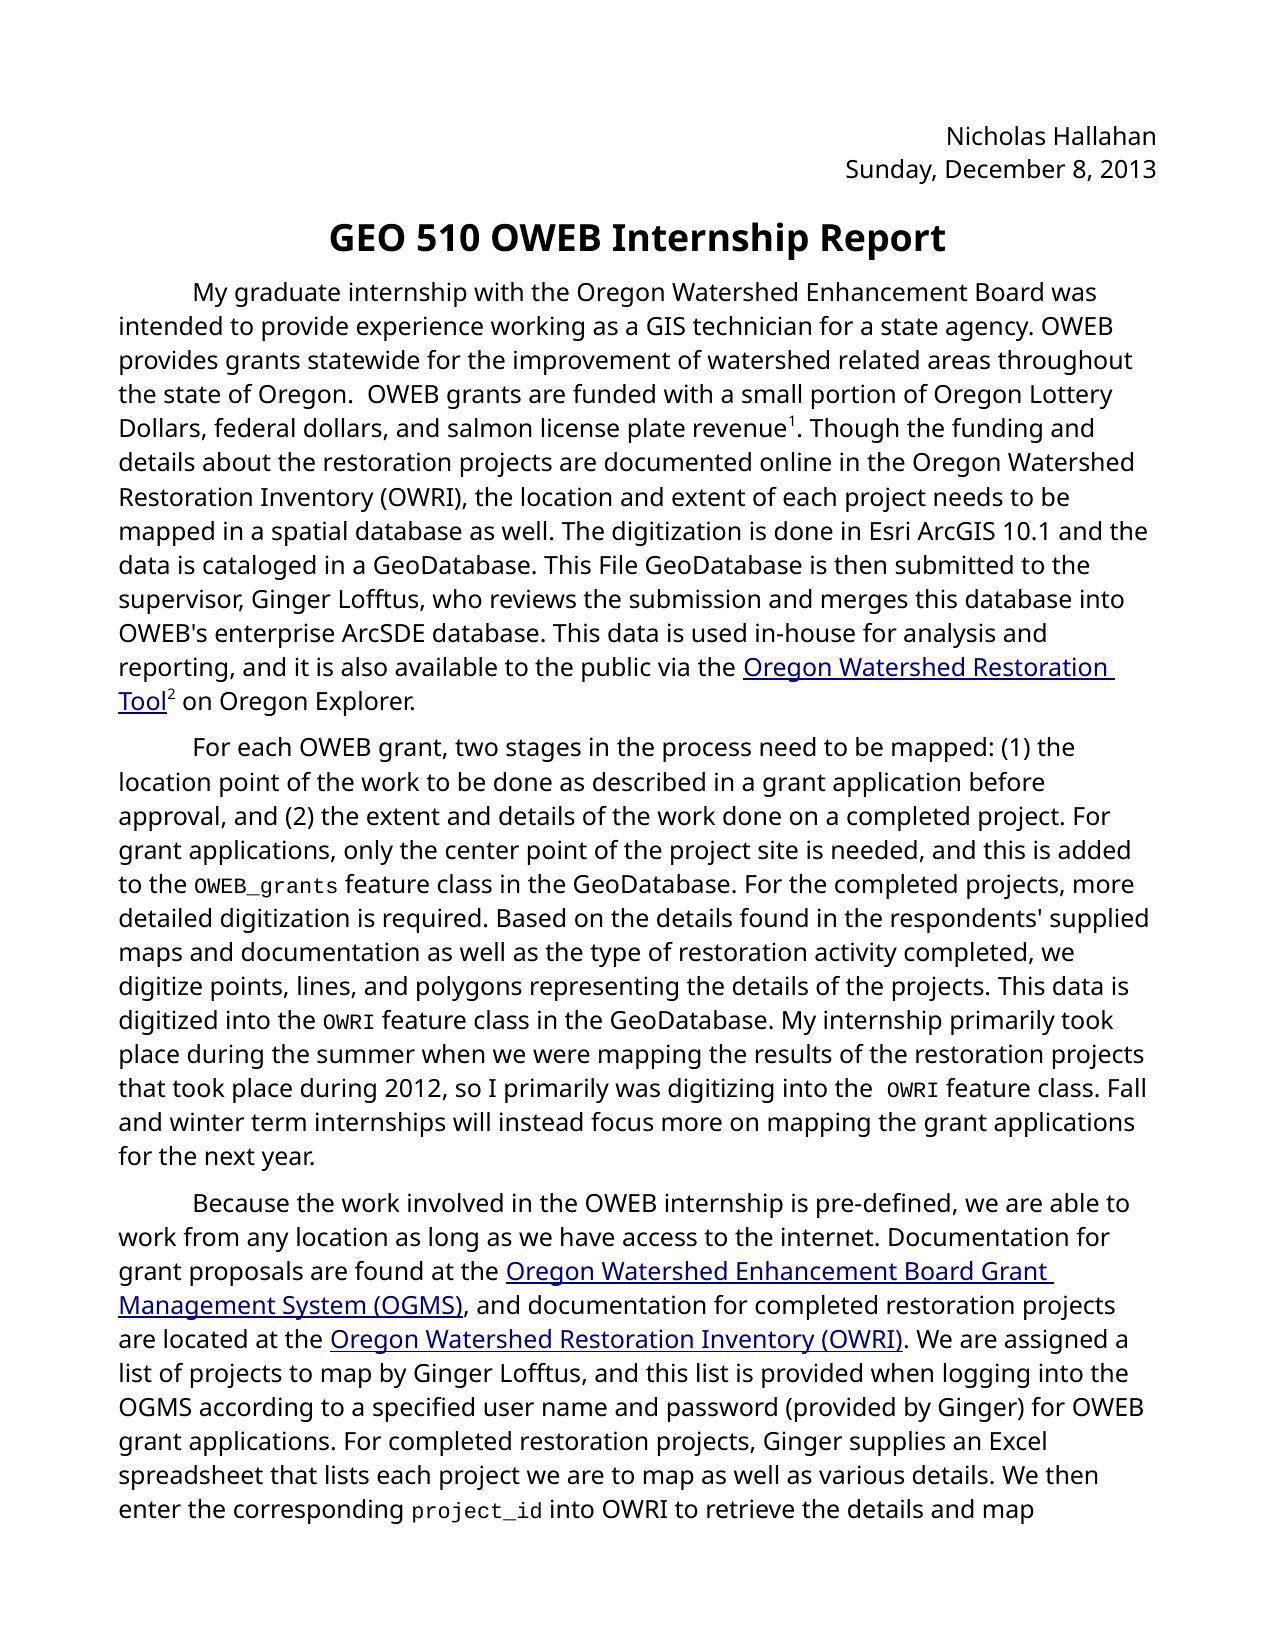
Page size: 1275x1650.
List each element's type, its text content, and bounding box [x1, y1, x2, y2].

text Sunday, December 8, 2013 [118, 152, 1157, 186]
text Because the work involved in the OWEB internship is pre-defined, we are able to work from any location as long as we have access to the internet. Documentation for grant proposals are found at the Oregon Watershed Enhancement Board Grant Management System (OGMS), and documentation for completed restoration projects are located at the Oregon Watershed Restoration Inventory (OWRI). We are assigned a list of projects to map by Ginger Lofftus, and this list is provided when logging into the OGMS according to a specified user name and password (provided by Ginger) for OWEB grant applications. For completed restoration projects, Ginger supplies an Excel spreadsheet that lists each project we are to map as well as various details. We then enter the corresponding project_id into OWRI to retrieve the details and map [118, 1185, 1157, 1526]
text For each OWEB grant, two stages in the process need to be mapped: (1) the location point of the work to be done as described in a grant application before approval, and (2) the extent and details of the work done on a completed project. For grant applications, only the center point of the project site is needed, and this is added to the OWEB_grants feature class in the GeoDatabase. For the completed projects, more detailed digitization is required. Based on the details found in the respondents' supplied maps and documentation as well as the type of restoration activity completed, we digitize points, lines, and polygons representing the details of the projects. This data is digitized into the OWRI feature class in the GeoDatabase. My internship primarily took place during the summer when we were mapping the results of the restoration projects that took place during 2012, so I primarily was digitizing into the OWRI feature class. Fall and winter term internships will instead focus more on mapping the grant applications for the next year. [118, 730, 1157, 1173]
text My graduate internship with the Oregon Watershed Enhancement Board was intended to provide experience working as a GIS technician for a state agency. OWEB provides grants statewide for the improvement of watershed related areas throughout the state of Oregon. OWEB grants are funded with a small portion of Oregon Lottery Dollars, federal dollars, and salmon license plate revenue1. Though the funding and details about the restoration projects are documented online in the Oregon Watershed Restoration Inventory (OWRI), the location and extent of each project needs to be mapped in a spatial database as well. The digitization is done in Esri ArcGIS 10.1 and the data is cataloged in a GeoDatabase. This File GeoDatabase is then submitted to the supervisor, Ginger Lofftus, who reviews the submission and merges this database into OWEB's enterprise ArcSDE database. This data is used in-house for analysis and reporting, and it is also available to the public via the Oregon Watershed Restoration Tool2 on Oregon Explorer. [118, 275, 1157, 718]
text Nicholas Hallahan [118, 118, 1157, 152]
title GEO 510 OWEB Internship Report [118, 211, 1157, 262]
